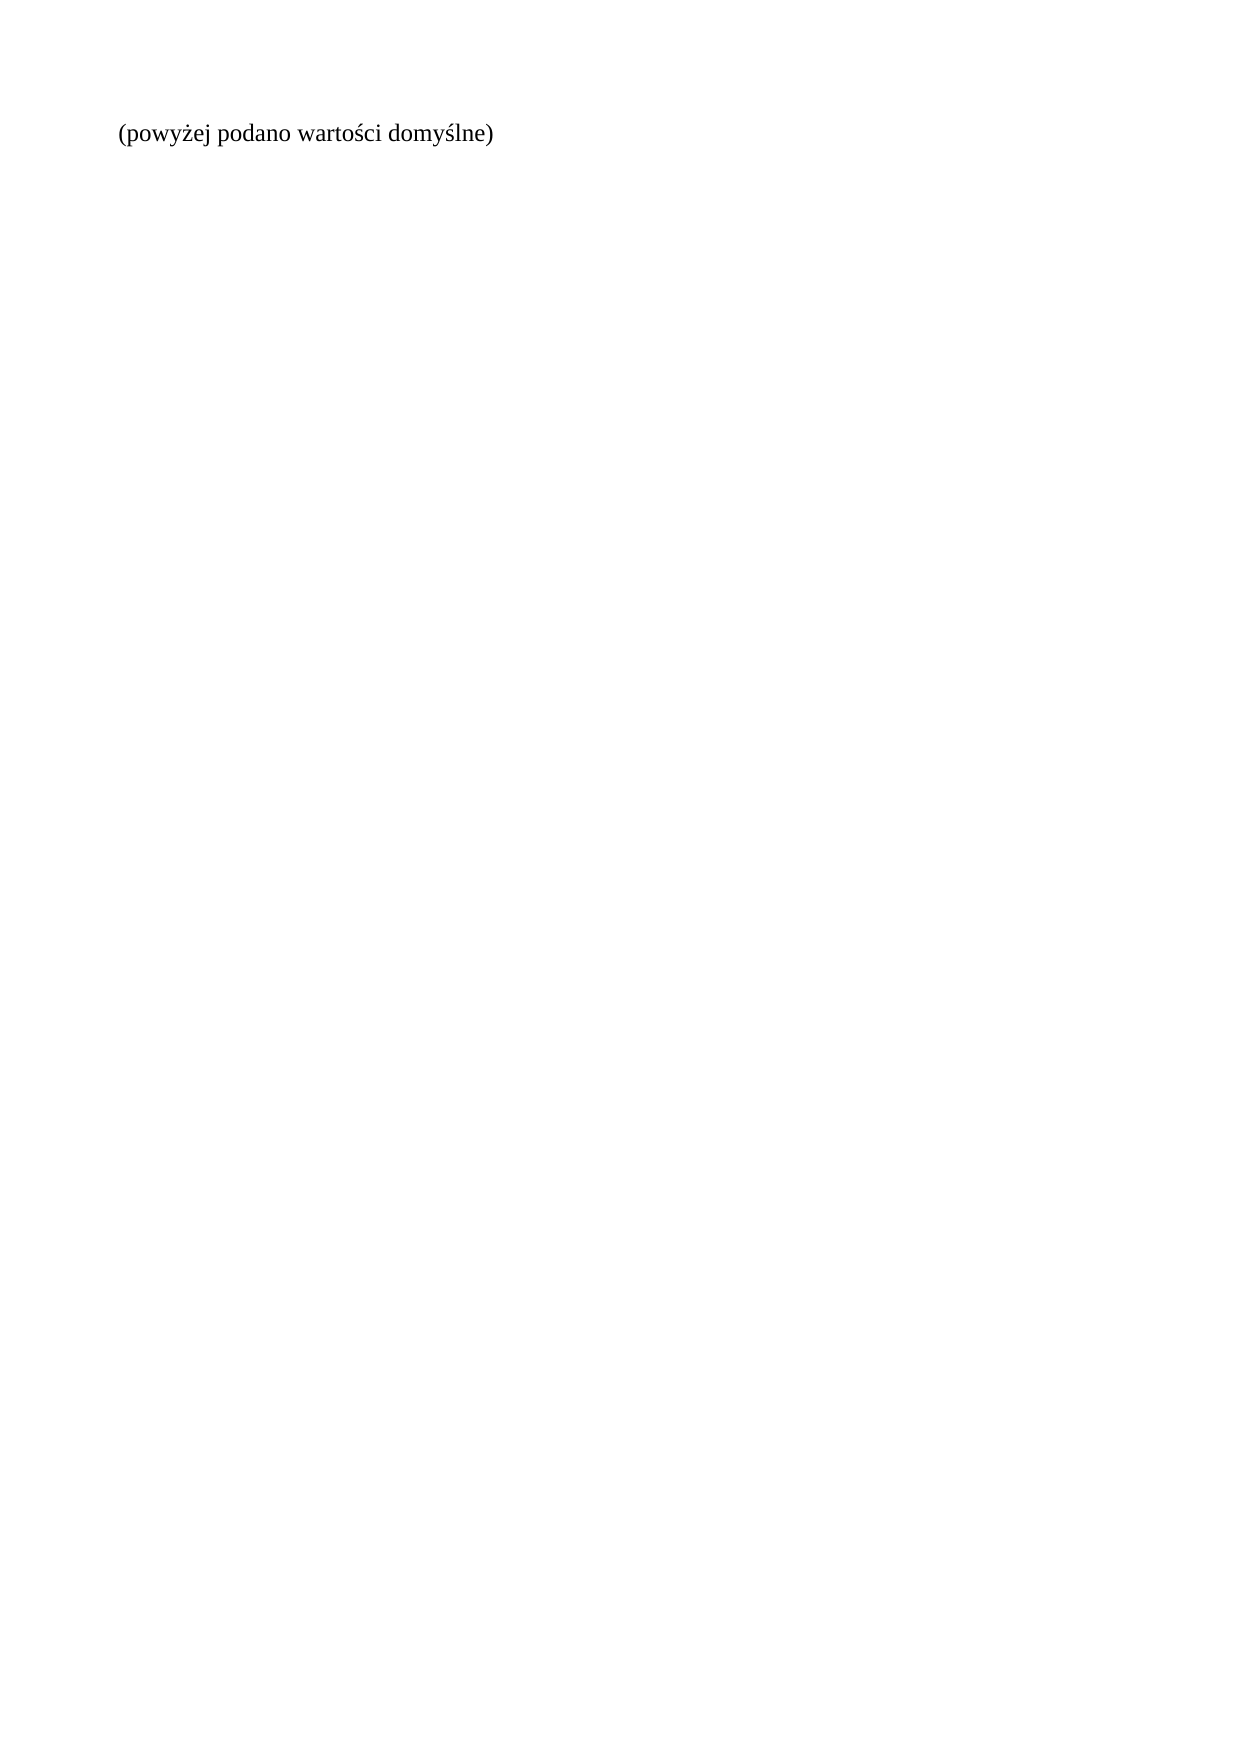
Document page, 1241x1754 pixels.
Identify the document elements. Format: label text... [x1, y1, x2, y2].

text (powyżej podano wartości domyślne) [118, 118, 1122, 147]
